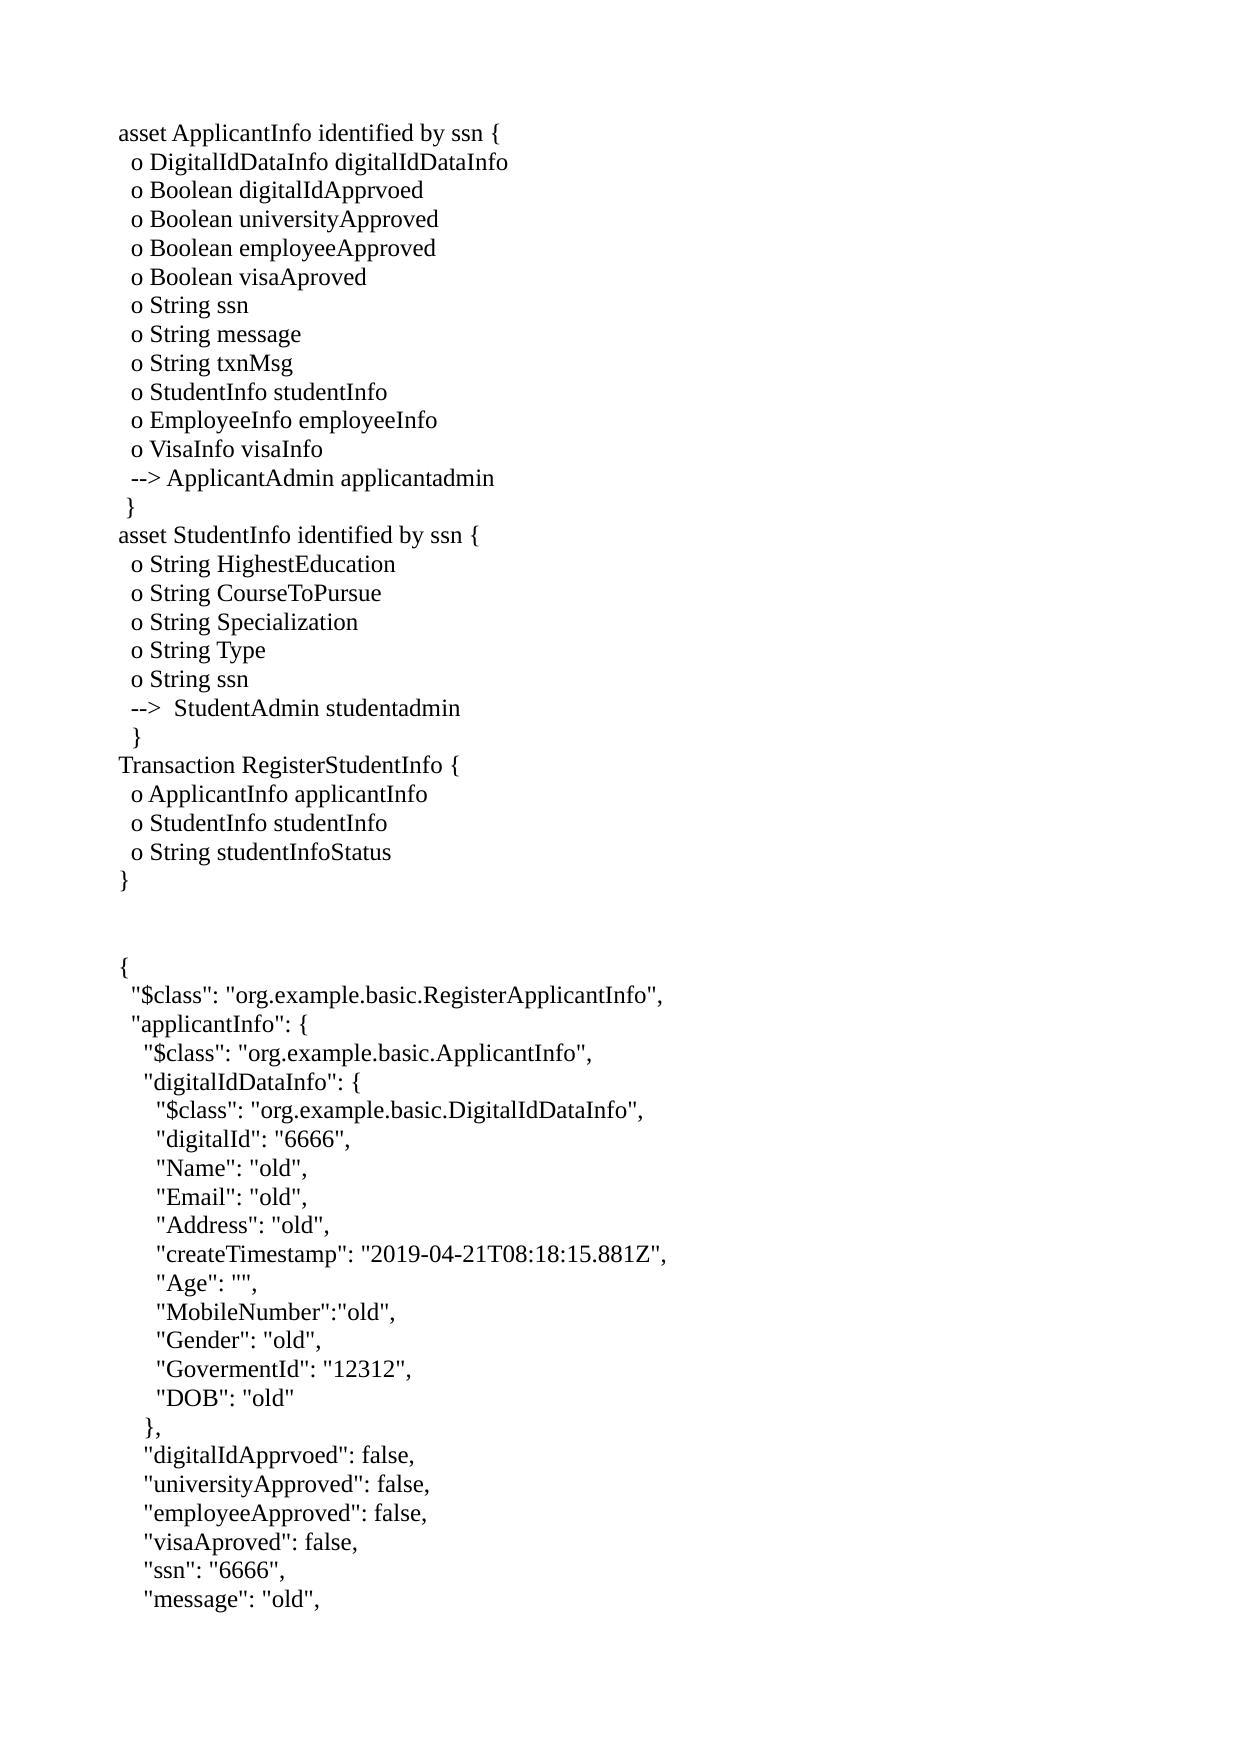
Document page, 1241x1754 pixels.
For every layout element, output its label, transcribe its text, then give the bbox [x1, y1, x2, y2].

text } [118, 722, 1122, 751]
text "digitalId": "6666", [118, 1124, 1122, 1153]
text o String Type [118, 636, 1122, 664]
text o Boolean visaAproved [118, 262, 1122, 291]
text asset StudentInfo identified by ssn { [118, 521, 1122, 549]
text --> StudentAdmin studentadmin [118, 693, 1122, 722]
text "digitalIdApprvoed": false, [118, 1441, 1122, 1469]
text "employeeApproved": false, [118, 1498, 1122, 1527]
text o Boolean universityApproved [118, 204, 1122, 233]
text "$class": "org.example.basic.DigitalIdDataInfo", [118, 1096, 1122, 1124]
text o String ssn [118, 664, 1122, 693]
text o String ssn [118, 291, 1122, 319]
text o String message [118, 319, 1122, 348]
text "Name": "old", [118, 1153, 1122, 1182]
text o EmployeeInfo employeeInfo [118, 406, 1122, 434]
text Transaction RegisterStudentInfo { [118, 751, 1122, 779]
text o String HighestEducation [118, 549, 1122, 578]
text o String studentInfoStatus [118, 837, 1122, 866]
text } [118, 866, 1122, 894]
text "Email": "old", [118, 1182, 1122, 1211]
text { [118, 952, 1122, 981]
text o DigitalIdDataInfo digitalIdDataInfo [118, 147, 1122, 176]
text o String Specialization [118, 607, 1122, 636]
text "DOB": "old" [118, 1383, 1122, 1412]
text } [118, 492, 1122, 521]
text --> ApplicantAdmin applicantadmin [118, 463, 1122, 492]
text "$class": "org.example.basic.RegisterApplicantInfo", [118, 981, 1122, 1009]
text }, [118, 1412, 1122, 1441]
text o ApplicantInfo applicantInfo [118, 779, 1122, 808]
text "visaAproved": false, [118, 1527, 1122, 1556]
text "GovermentId": "12312", [118, 1354, 1122, 1383]
text "message": "old", [118, 1584, 1122, 1613]
text asset ApplicantInfo identified by ssn { [118, 118, 1122, 147]
text "$class": "org.example.basic.ApplicantInfo", [118, 1038, 1122, 1067]
text o Boolean employeeApproved [118, 233, 1122, 262]
text o String CourseToPursue [118, 578, 1122, 607]
text o StudentInfo studentInfo [118, 377, 1122, 406]
text o StudentInfo studentInfo [118, 808, 1122, 837]
text "Gender": "old", [118, 1326, 1122, 1354]
text "Age": "", [118, 1268, 1122, 1297]
text "universityApproved": false, [118, 1469, 1122, 1498]
text "createTimestamp": "2019-04-21T08:18:15.881Z", [118, 1239, 1122, 1268]
text o String txnMsg [118, 348, 1122, 377]
text o Boolean digitalIdApprvoed [118, 176, 1122, 204]
text "ssn": "6666", [118, 1556, 1122, 1584]
text "applicantInfo": { [118, 1009, 1122, 1038]
text "MobileNumber":"old", [118, 1297, 1122, 1326]
text "Address": "old", [118, 1211, 1122, 1239]
text o VisaInfo visaInfo [118, 434, 1122, 463]
text "digitalIdDataInfo": { [118, 1067, 1122, 1096]
